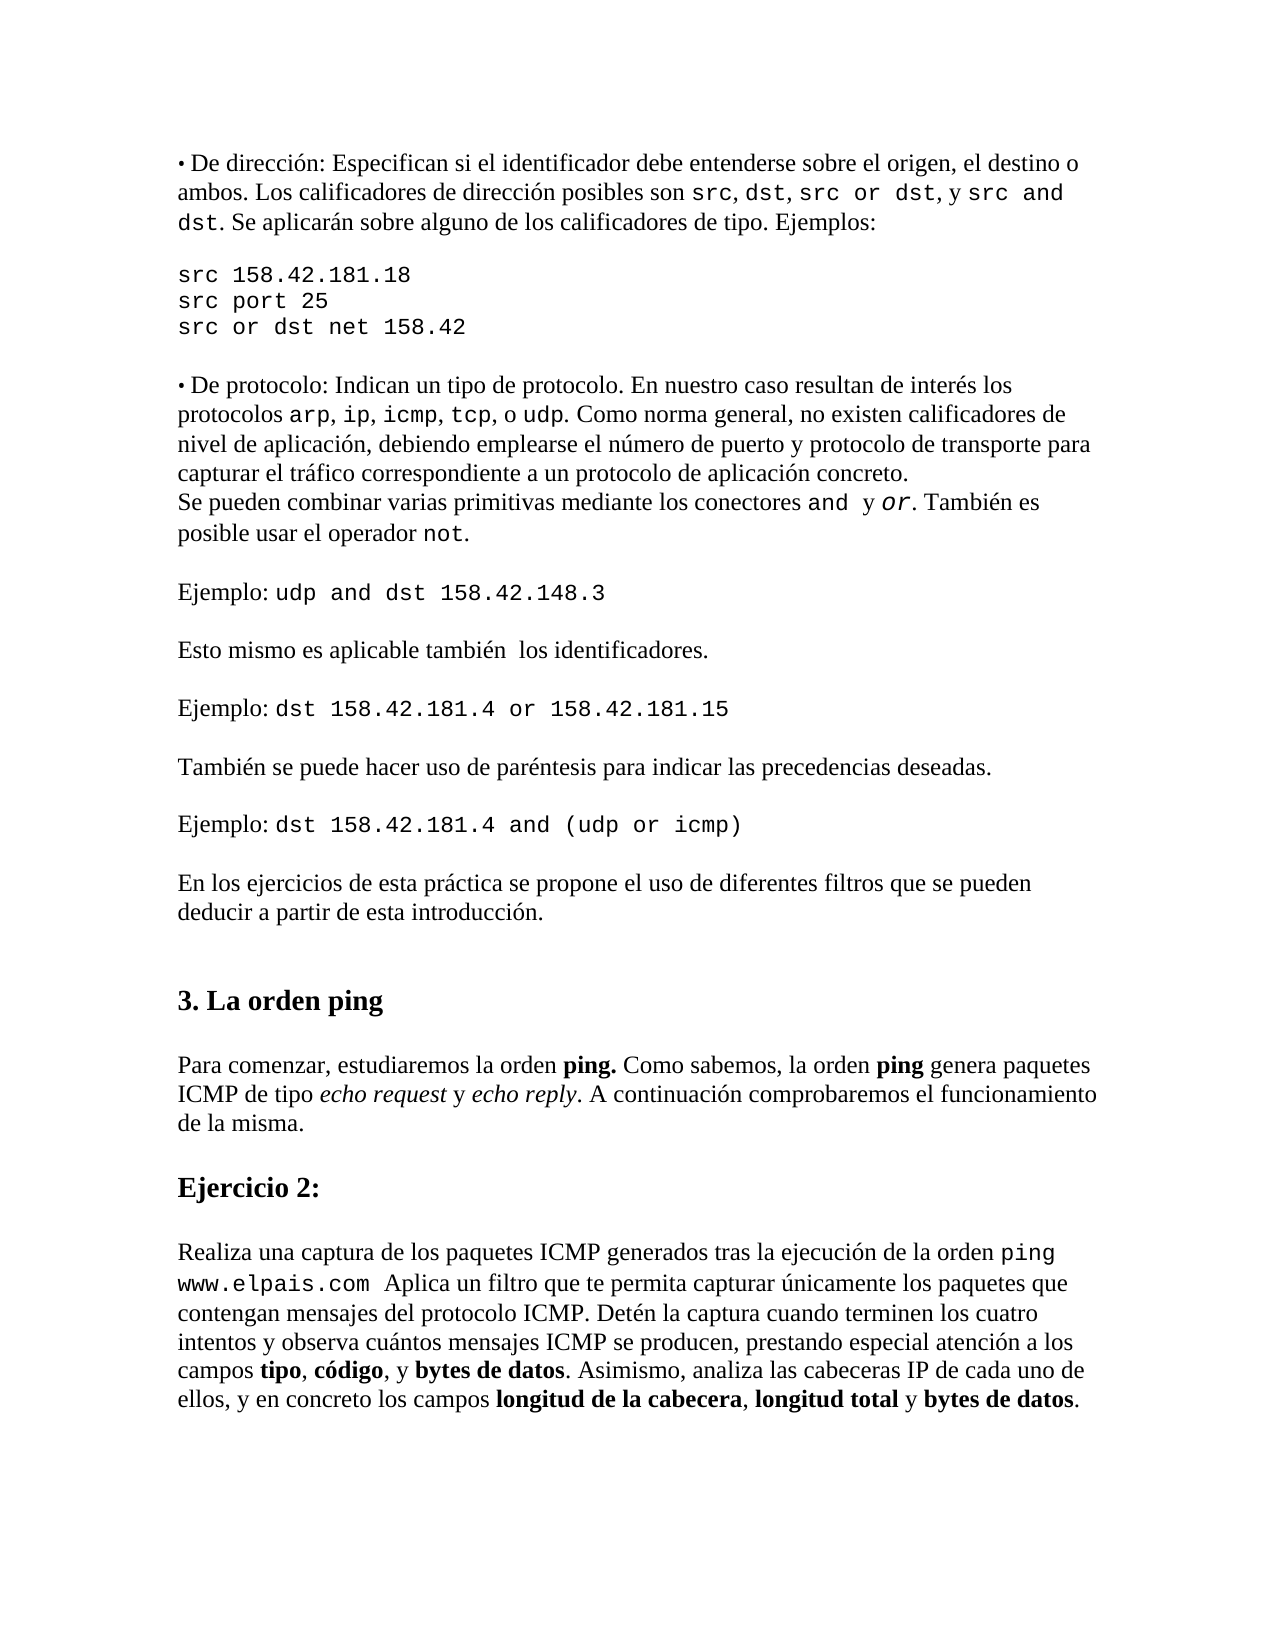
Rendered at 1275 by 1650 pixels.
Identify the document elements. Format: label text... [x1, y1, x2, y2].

text Se pueden combinar varias primitivas mediante los conectores and y or. También es posible usar el operador not. [177, 487, 1098, 548]
text src 158.42.181.18 [177, 263, 1098, 289]
text Ejemplo: dst 158.42.181.4 or 158.42.181.15 [177, 693, 1098, 723]
text También se puede hacer uso de paréntesis para indicar las precedencias deseadas. [177, 752, 1098, 781]
text Ejemplo: dst 158.42.181.4 and (udp or icmp) [177, 809, 1098, 840]
text Realiza una captura de los paquetes ICMP generados tras la ejecución de la orden ping www.elpais.com Aplica un filtro que te permita capturar únicamente los paquetes que contengan mensajes del protocolo ICMP. Detén la captura cuando terminen los cuatro intentos y observa cuántos mensajes ICMP se producen, prestando especial atención a los campos tipo, código, y bytes de datos. Asimismo, analiza las cabeceras IP de cada uno de ellos, y en concreto los campos longitud de la cabecera, longitud total y bytes de datos. [177, 1237, 1098, 1413]
text src or dst net 158.42 [177, 315, 1098, 341]
text Para comenzar, estudiaremos la orden ping. Como sabemos, la orden ping genera paquetes ICMP de tipo echo request y echo reply. A continuación comprobaremos el funcionamiento de la misma. [177, 1051, 1098, 1137]
text • De dirección: Especifican si el identificador debe entenderse sobre el origen, el destino o ambos. Los calificadores de dirección posibles son src, dst, src or dst, y src and dst. Se aplicarán sobre alguno de los calificadores de tipo. Ejemplos: [177, 148, 1098, 237]
text Ejemplo: udp and dst 158.42.148.3 [177, 577, 1098, 607]
text Ejercicio 2: [177, 1170, 1098, 1204]
text • De protocolo: Indican un tipo de protocolo. En nuestro caso resultan de interés los protocolos arp, ip, icmp, tcp, o udp. Como norma general, no existen calificadores de nivel de aplicación, debiendo emplearse el número de puerto y protocolo de transporte para capturar el tráfico correspondiente a un protocolo de aplicación concreto. [177, 370, 1098, 487]
text src port 25 [177, 289, 1098, 315]
text Esto mismo es aplicable también los identificadores. [177, 636, 1098, 664]
text 3. La orden ping [177, 983, 1098, 1017]
text En los ejercicios de esta práctica se propone el uso de diferentes filtros que se pueden deducir a partir de esta introducción. [177, 868, 1098, 926]
